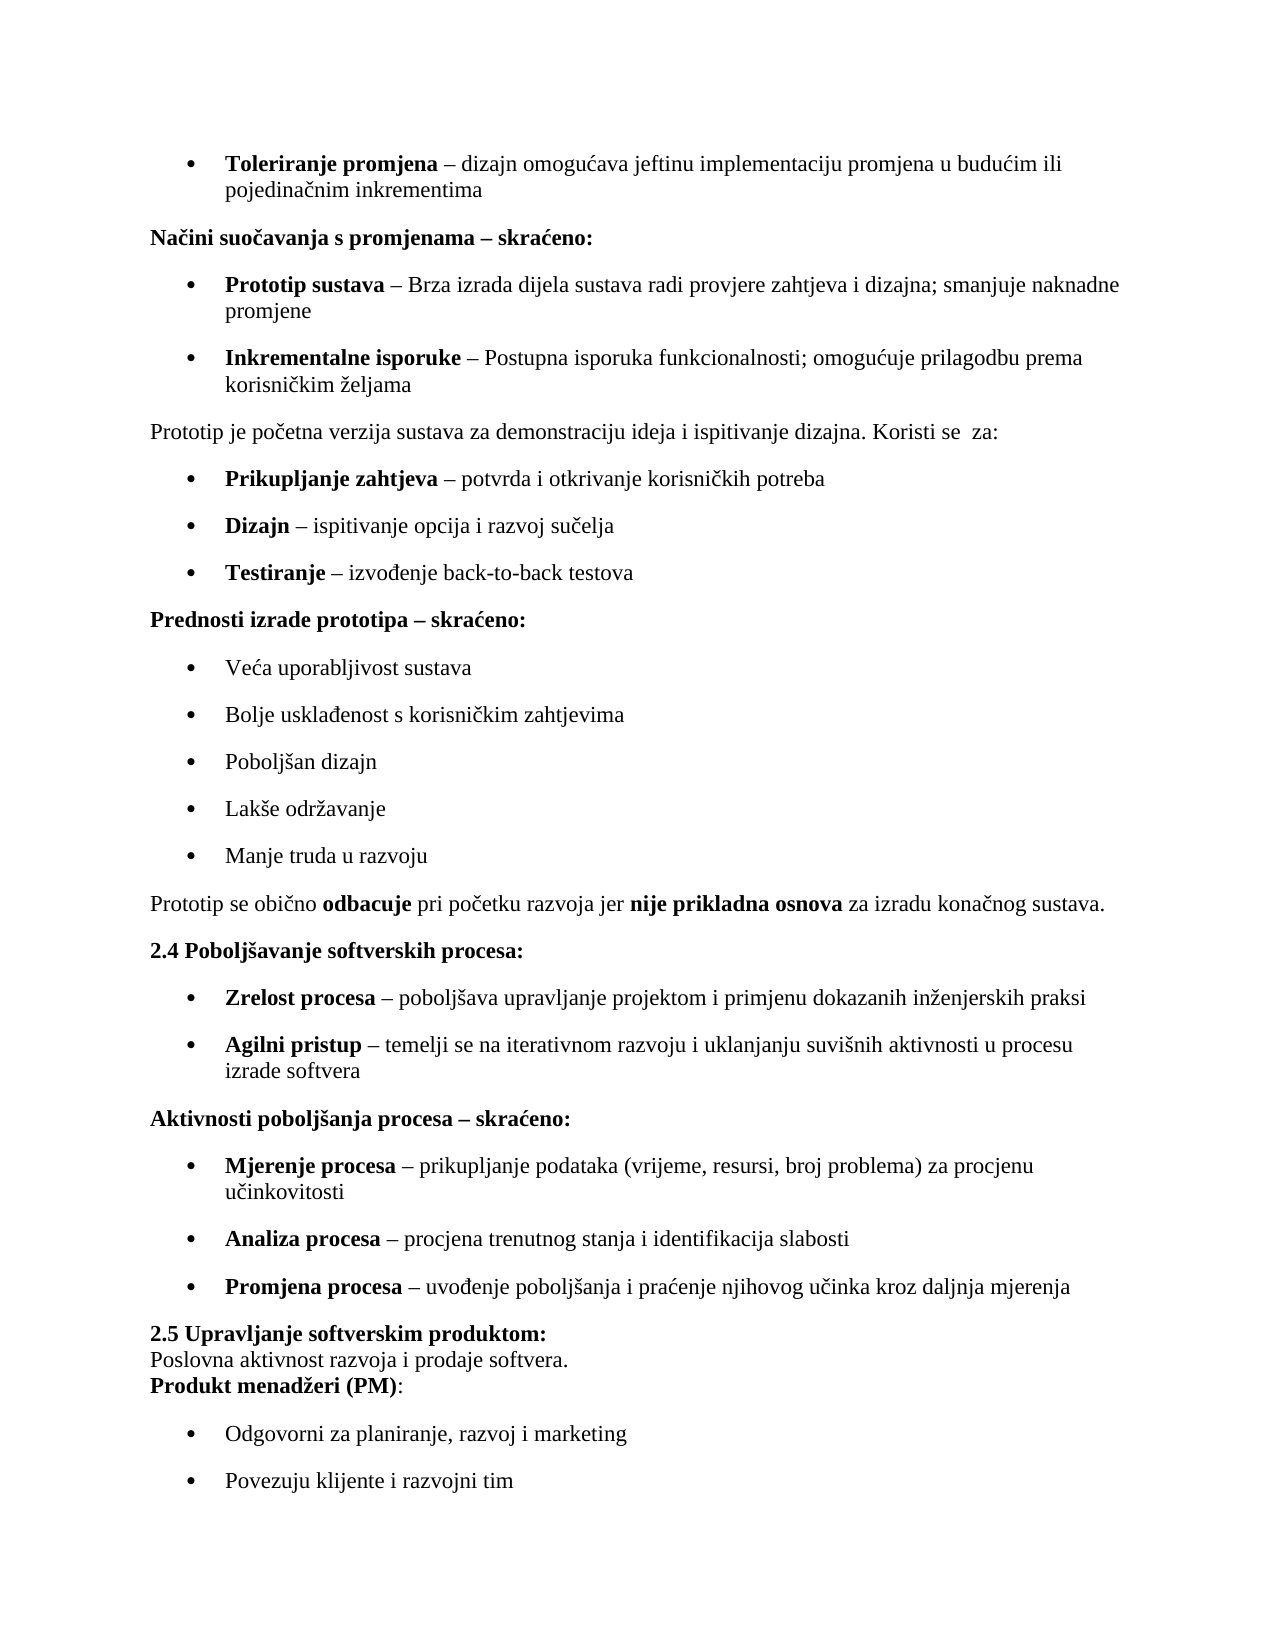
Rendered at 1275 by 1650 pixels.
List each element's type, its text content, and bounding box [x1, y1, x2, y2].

text Aktivnosti poboljšanja procesa – skraćeno: [150, 1105, 1125, 1131]
list Odgovorni za planiranje, razvoj i marketing [187, 1420, 1125, 1446]
list Inkrementalne isporuke – Postupna isporuka funkcionalnosti; omogućuje prilagodbu prema korisničkim željama [187, 344, 1125, 397]
list Mjerenje procesa – prikupljanje podataka (vrijeme, resursi, broj problema) za procjenu učinkovitosti [187, 1152, 1125, 1205]
list Prikupljanje zahtjeva – potvrda i otkrivanje korisničkih potreba [187, 465, 1125, 491]
list Dizajn – ispitivanje opcija i razvoj sučelja [187, 512, 1125, 538]
text Načini suočavanja s promjenama – skraćeno: [150, 223, 1125, 250]
list Testiranje – izvođenje back-to-back testova [187, 559, 1125, 586]
text Prototip je početna verzija sustava za demonstraciju ideja i ispitivanje dizajna. Koristi se za: [150, 418, 1125, 444]
list Lakše održavanje [187, 795, 1125, 822]
list Promjena procesa – uvođenje poboljšanja i praćenje njihovog učinka kroz daljnja mjerenja [187, 1273, 1125, 1299]
list Agilni pristup – temelji se na iterativnom razvoju i uklanjanju suvišnih aktivnosti u procesu izrade softvera [187, 1031, 1125, 1084]
list Povezuju klijente i razvojni tim [187, 1467, 1125, 1493]
text Prototip se obično odbacuje pri početku razvoja jer nije prikladna osnova za izradu konačnog sustava. [150, 890, 1125, 916]
list Poboljšan dizajn [187, 748, 1125, 774]
list Veća uporabljivost sustava [187, 654, 1125, 680]
text 2.4 Poboljšavanje softverskih procesa: [150, 937, 1125, 963]
list Bolje usklađenost s korisničkim zahtjevima [187, 701, 1125, 727]
list Prototip sustava – Brza izrada dijela sustava radi provjere zahtjeva i dizajna; smanjuje naknadne promjene [187, 271, 1125, 323]
list Analiza procesa – procjena trenutnog stanja i identifikacija slabosti [187, 1226, 1125, 1252]
list Zrelost procesa – poboljšava upravljanje projektom i primjenu dokazanih inženjerskih praksi [187, 984, 1125, 1010]
text 2.5 Upravljanje softverskim produktom: Poslovna aktivnost razvoja i prodaje softvera. Produkt menadžeri (PM): [150, 1320, 1125, 1399]
list Toleriranje promjena – dizajn omogućava jeftinu implementaciju promjena u budućim ili pojedinačnim inkrementima [187, 150, 1125, 203]
list Manje truda u razvoju [187, 842, 1125, 869]
text Prednosti izrade prototipa – skraćeno: [150, 607, 1125, 633]
